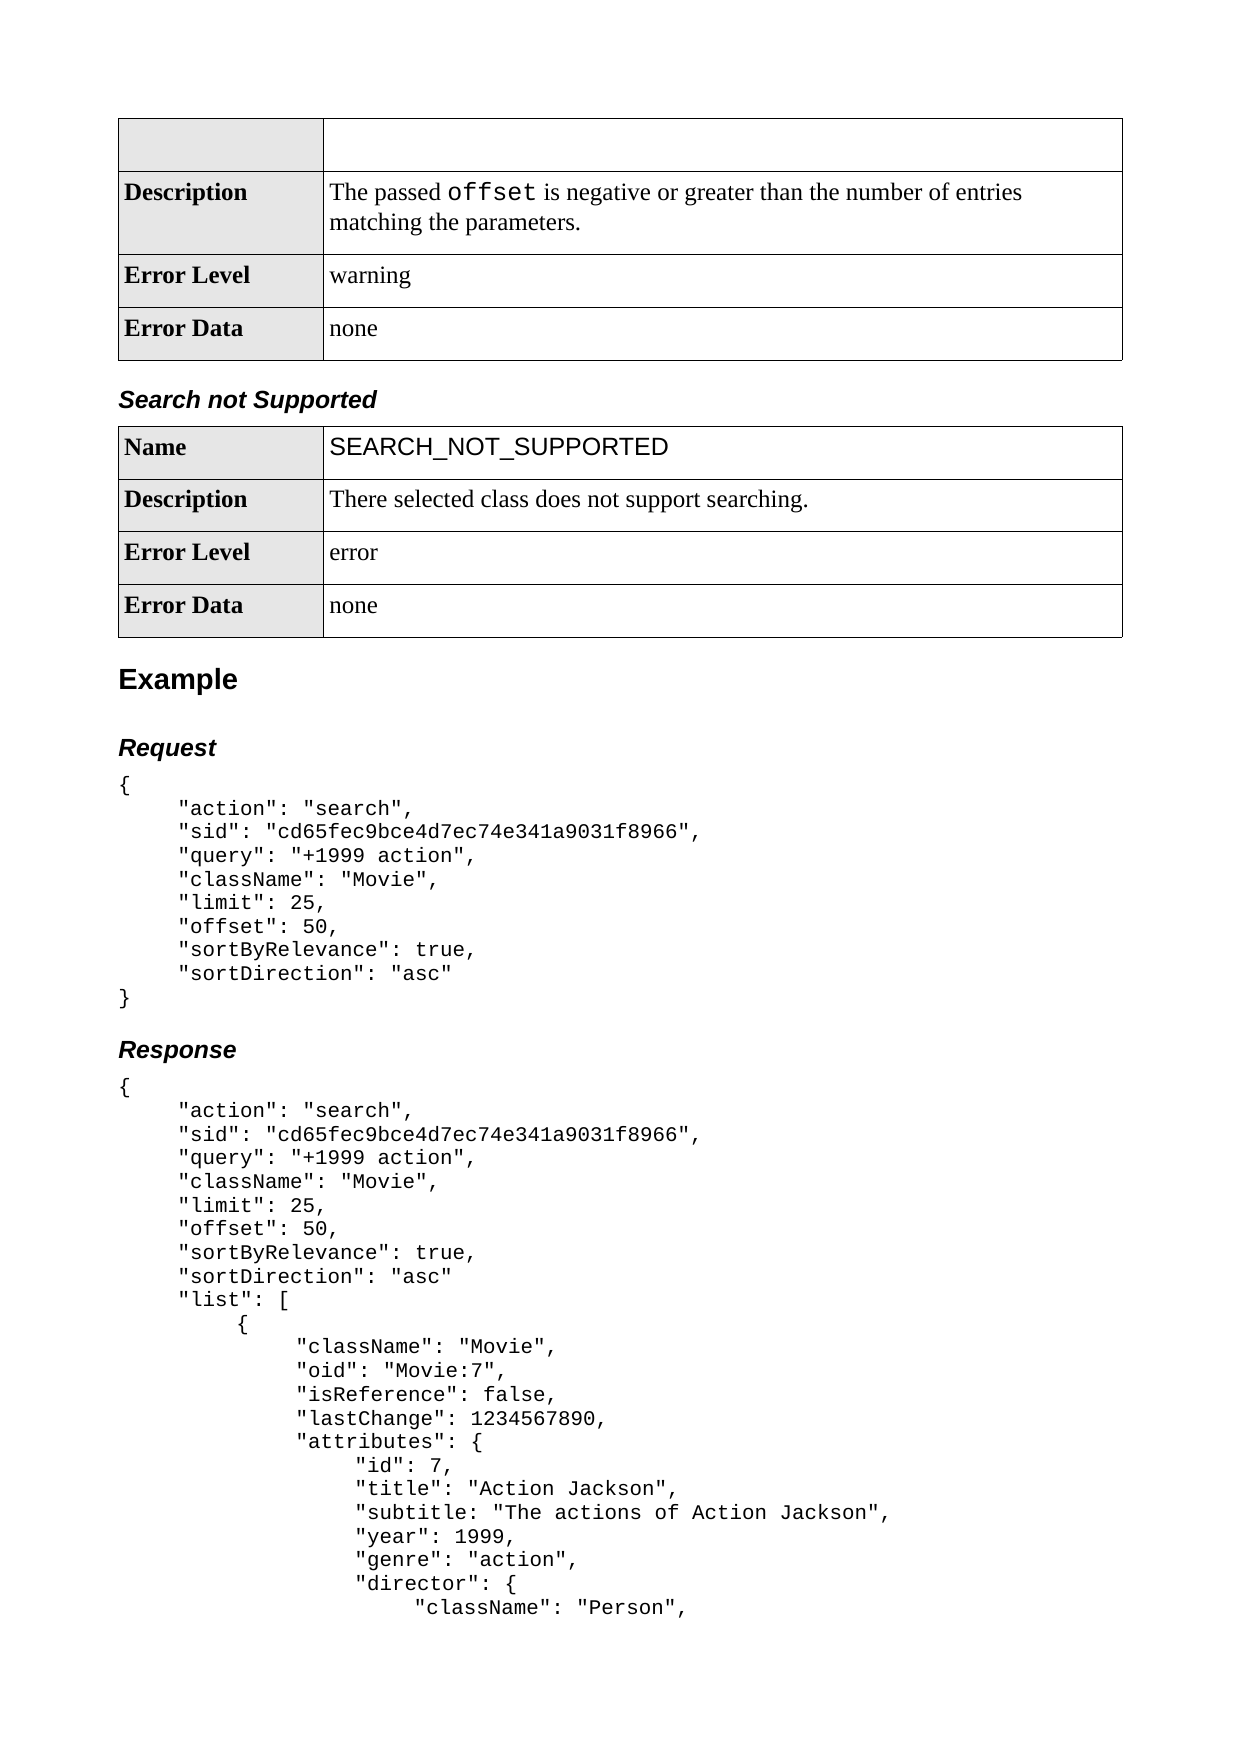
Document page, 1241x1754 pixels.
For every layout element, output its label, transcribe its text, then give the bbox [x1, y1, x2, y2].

table_cell none [324, 308, 1122, 360]
table_cell error [324, 532, 1122, 584]
text "query": "+1999 action", [118, 1147, 1122, 1171]
text "id": 7, [118, 1455, 1122, 1478]
text Search not Supported [118, 385, 1122, 413]
table_cell Error Level [119, 532, 323, 584]
text "limit": 25, [118, 1195, 1122, 1218]
table_cell warning [324, 255, 1122, 307]
text "genre": "action", [118, 1549, 1122, 1573]
table_cell Description [119, 480, 323, 531]
text "attributes": { [118, 1431, 1122, 1455]
text Example [118, 662, 1122, 695]
text "list": [ [118, 1289, 1122, 1313]
text "sortDirection": "asc" [118, 1266, 1122, 1289]
table_cell Error Data [119, 308, 323, 360]
text "className": "Movie", [118, 1171, 1122, 1195]
text "lastChange": 1234567890, [118, 1407, 1122, 1431]
table_cell Error Data [119, 585, 323, 637]
text "subtitle: "The actions of Action Jackson", [118, 1502, 1122, 1526]
text "action": "search", [118, 1100, 1122, 1124]
text "sortByRelevance": true, [118, 1242, 1122, 1266]
table_header Name [119, 427, 323, 479]
table_cell Error Level [119, 255, 323, 307]
text } [118, 987, 1122, 1010]
table_header [119, 119, 323, 171]
text "limit": 25, [118, 892, 1122, 916]
text "isReference": false, [118, 1384, 1122, 1407]
table_cell The passed offset is negative or greater than the number of entries matching the parameters. [324, 172, 1122, 254]
text "query": "+1999 action", [118, 845, 1122, 868]
text "director": { [118, 1573, 1122, 1597]
table_header SEARCH_NOT_SUPPORTED [324, 427, 1122, 479]
text "oid": "Movie:7", [118, 1360, 1122, 1384]
text { [118, 1076, 1122, 1100]
table_cell Description [119, 172, 323, 254]
table_header [324, 119, 1122, 171]
text "className": "Movie", [118, 868, 1122, 892]
table_cell There selected class does not support searching. [324, 480, 1122, 531]
text "sid": "cd65fec9bce4d7ec74e341a9031f8966", [118, 821, 1122, 845]
text { [118, 1313, 1122, 1337]
text "sortDirection": "asc" [118, 963, 1122, 987]
text "action": "search", [118, 798, 1122, 821]
text "year": 1999, [118, 1526, 1122, 1549]
text "offset": 50, [118, 1218, 1122, 1242]
text "sid": "cd65fec9bce4d7ec74e341a9031f8966", [118, 1124, 1122, 1147]
text "sortByRelevance": true, [118, 939, 1122, 963]
text { [118, 774, 1122, 798]
text "title": "Action Jackson", [118, 1478, 1122, 1502]
table_cell none [324, 585, 1122, 637]
text "offset": 50, [118, 916, 1122, 939]
text "className": "Person", [118, 1597, 1122, 1620]
text Response [118, 1035, 1122, 1064]
text Request [118, 733, 1122, 761]
text "className": "Movie", [118, 1337, 1122, 1360]
